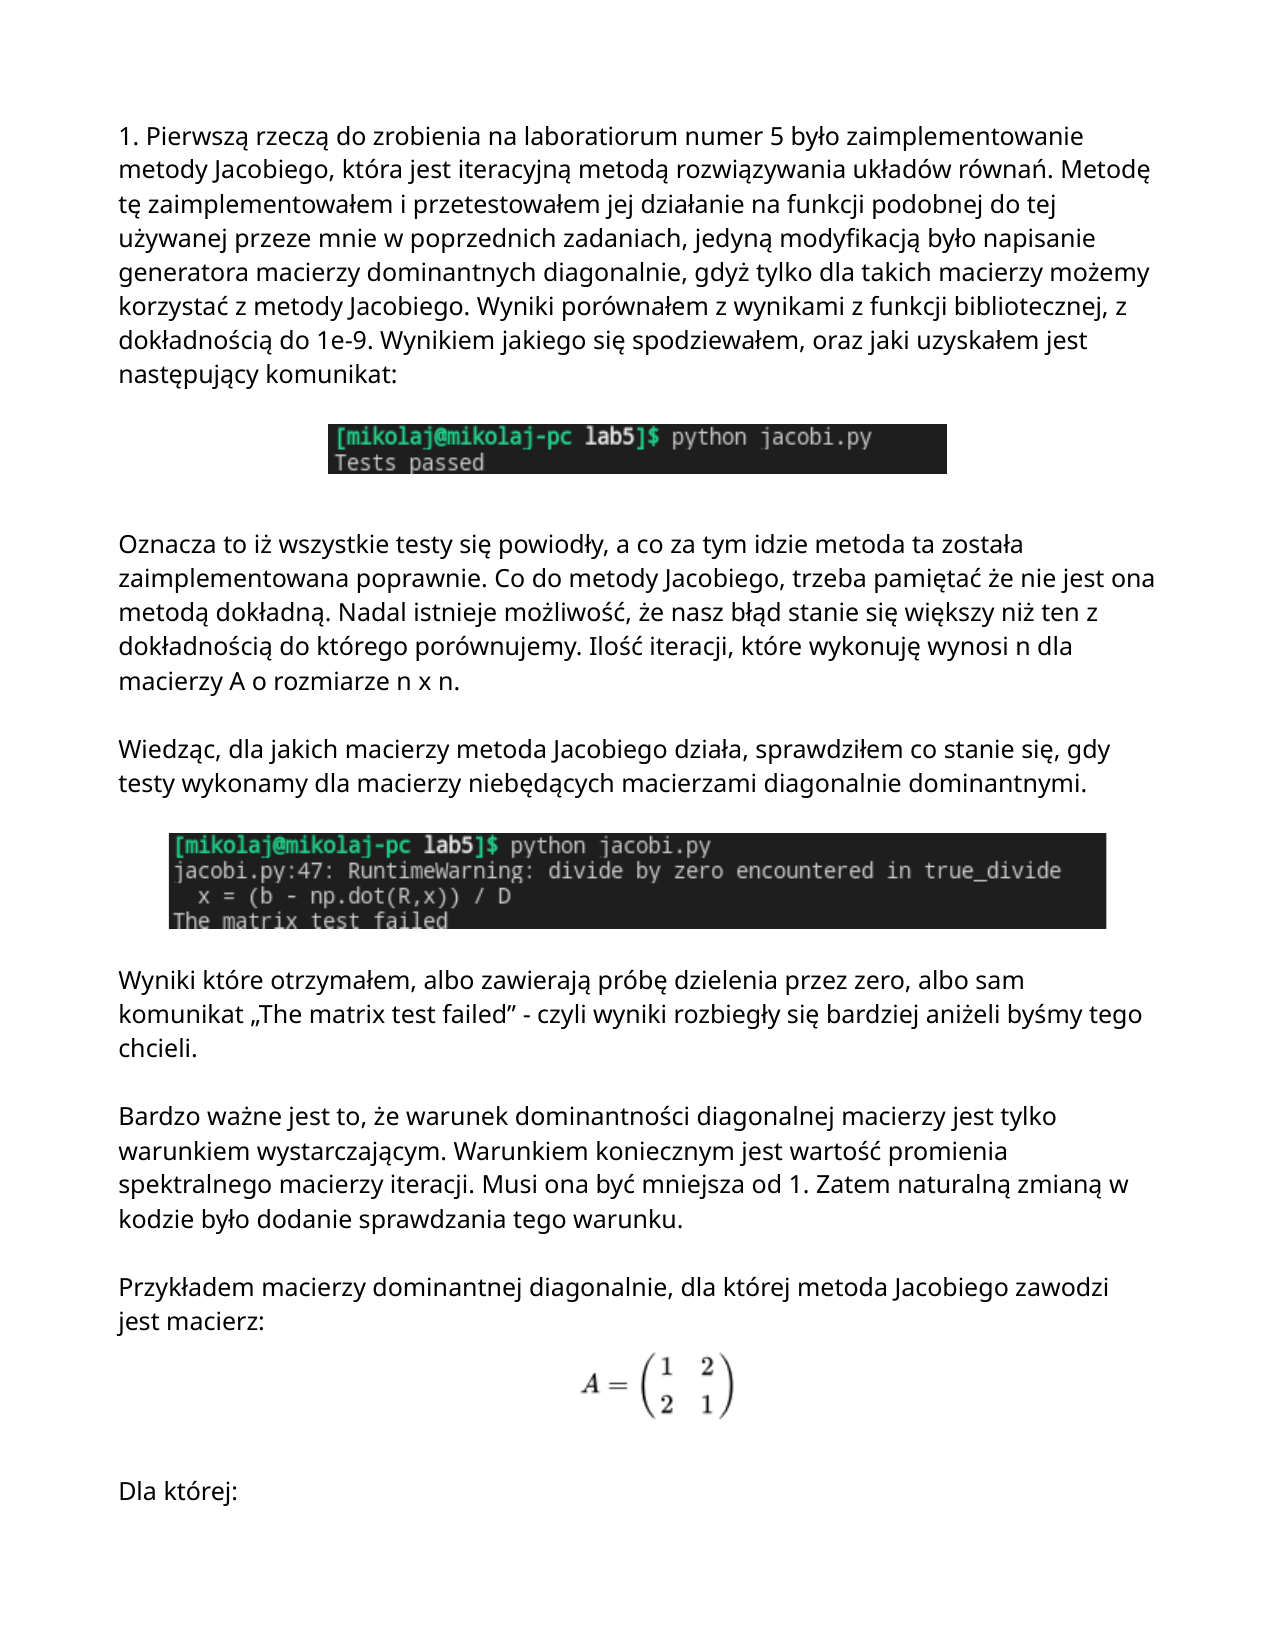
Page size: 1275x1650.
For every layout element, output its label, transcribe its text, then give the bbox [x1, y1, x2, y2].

text Przykładem macierzy dominantnej diagonalnie, dla której metoda Jacobiego zawodzi jest macierz: [118, 1269, 1157, 1337]
text Oznacza to iż wszystkie testy się powiodły, a co za tym idzie metoda ta została zaimplementowana poprawnie. Co do metody Jacobiego, trzeba pamiętać że nie jest ona metodą dokładną. Nadal istnieje możliwość, że nasz błąd stanie się większy niż ten z dokładnością do którego porównujemy. Ilość iteracji, które wykonuję wynosi n dla macierzy A o rozmiarze n x n. [118, 527, 1157, 697]
text Bardzo ważne jest to, że warunek dominantności diagonalnej macierzy jest tylko warunkiem wystarczającym. Warunkiem koniecznym jest wartość promienia spektralnego macierzy iteracji. Musi ona być mniejsza od 1. Zatem naturalną zmianą w kodzie było dodanie sprawdzania tego warunku. [118, 1099, 1157, 1235]
text Wiedząc, dla jakich macierzy metoda Jacobiego działa, sprawdziłem co stanie się, gdy testy wykonamy dla macierzy niebędących macierzami diagonalnie dominantnymi. [118, 731, 1157, 799]
picture [328, 424, 947, 474]
text Dla której: [118, 1474, 1157, 1508]
picture [527, 1337, 748, 1432]
picture [168, 833, 1107, 929]
text Wyniki które otrzymałem, albo zawierają próbę dzielenia przez zero, albo sam komunikat „The matrix test failed” - czyli wyniki rozbiegły się bardziej aniżeli byśmy tego chcieli. [118, 963, 1157, 1065]
text 1. Pierwszą rzeczą do zrobienia na laboratiorum numer 5 było zaimplementowanie metody Jacobiego, która jest iteracyjną metodą rozwiązywania układów równań. Metodę tę zaimplementowałem i przetestowałem jej działanie na funkcji podobnej do tej używanej przeze mnie w poprzednich zadaniach, jedyną modyfikacją było napisanie generatora macierzy dominantnych diagonalnie, gdyż tylko dla takich macierzy możemy korzystać z metody Jacobiego. Wyniki porównałem z wynikami z funkcji bibliotecznej, z dokładnością do 1e-9. Wynikiem jakiego się spodziewałem, oraz jaki uzyskałem jest następujący komunikat: [118, 118, 1157, 391]
